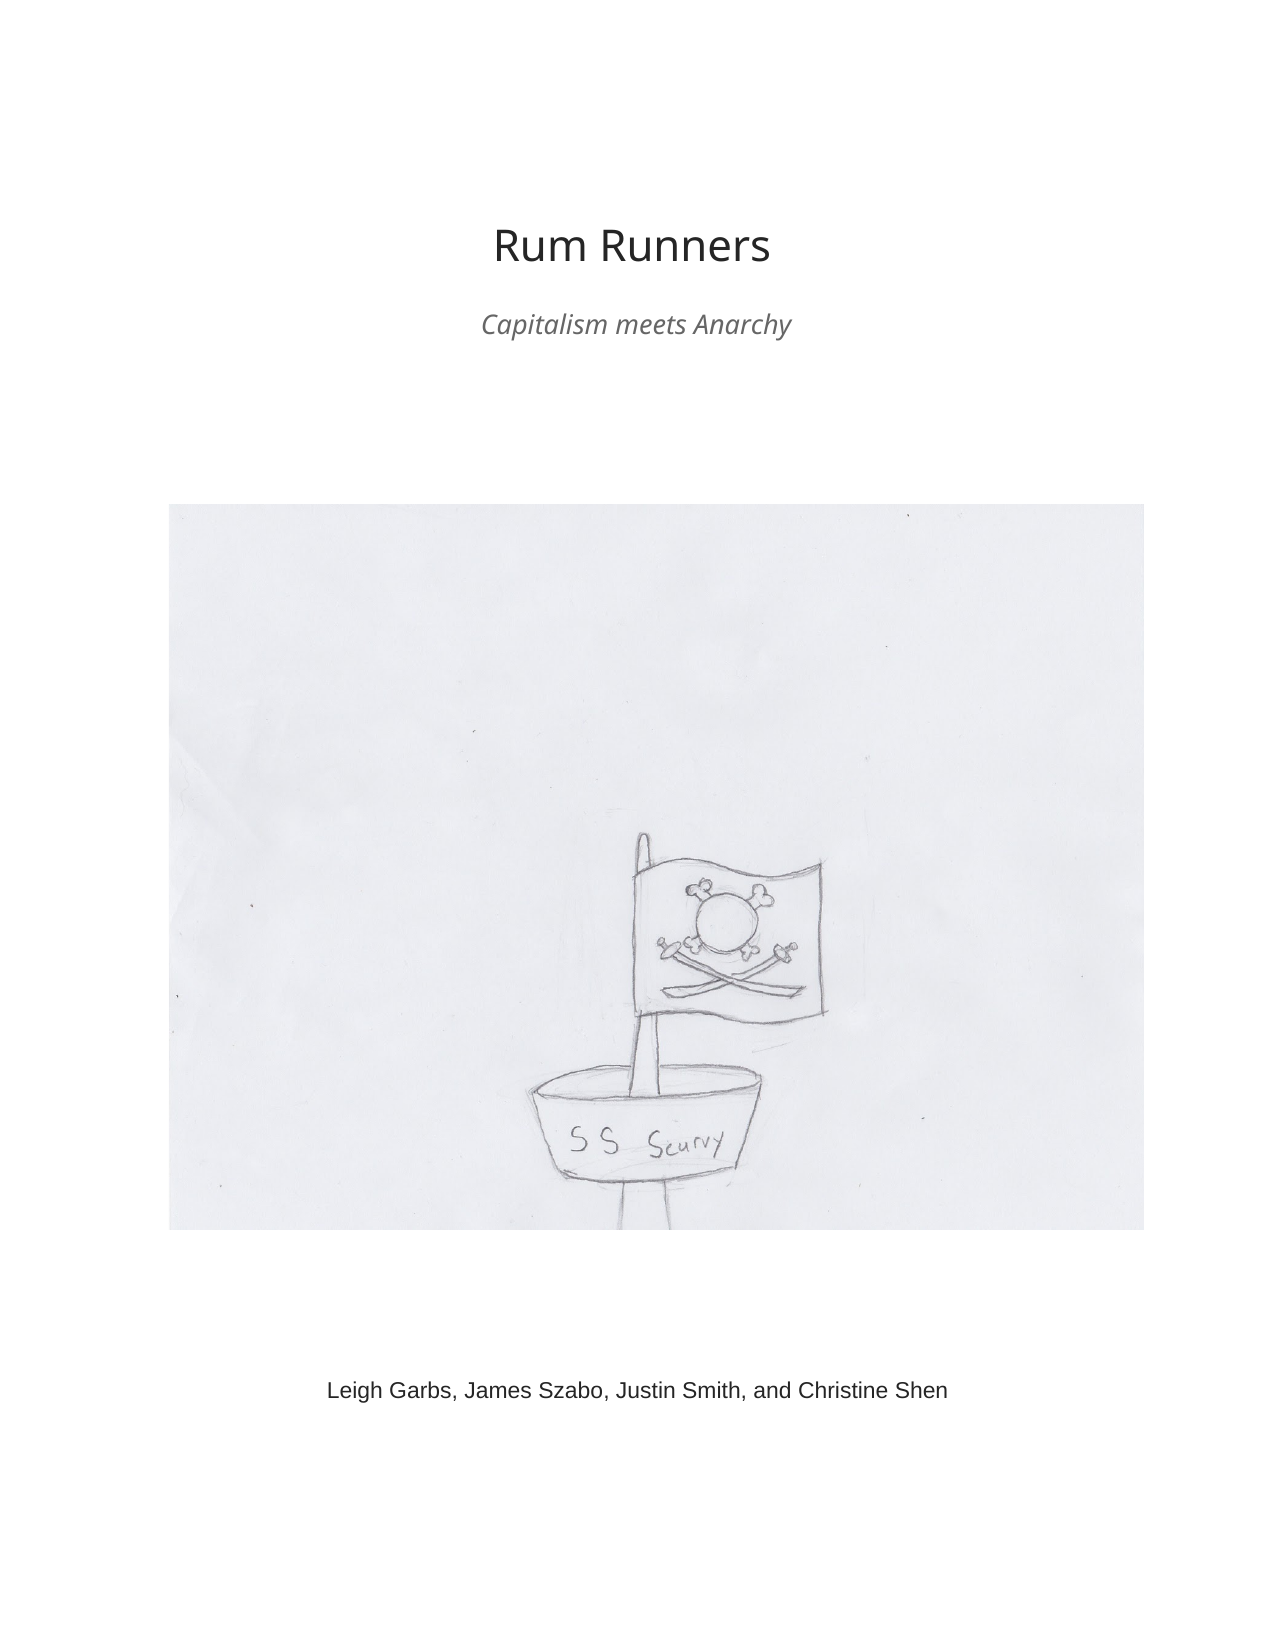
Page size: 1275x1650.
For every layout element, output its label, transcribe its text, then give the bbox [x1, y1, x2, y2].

title Rum Runners [150, 214, 493, 274]
subtitle Capitalism meets Anarchy [150, 305, 481, 342]
text Leigh Garbs, James Szabo, Justin Smith, and Christine Shen [150, 1378, 327, 1403]
subtitle Capitalism meets Anarchy [794, 305, 1125, 342]
title Rum Runners [782, 214, 1125, 274]
text Leigh Garbs, James Szabo, Justin Smith, and Christine Shen [948, 1378, 1125, 1403]
picture [168, 504, 1144, 1230]
